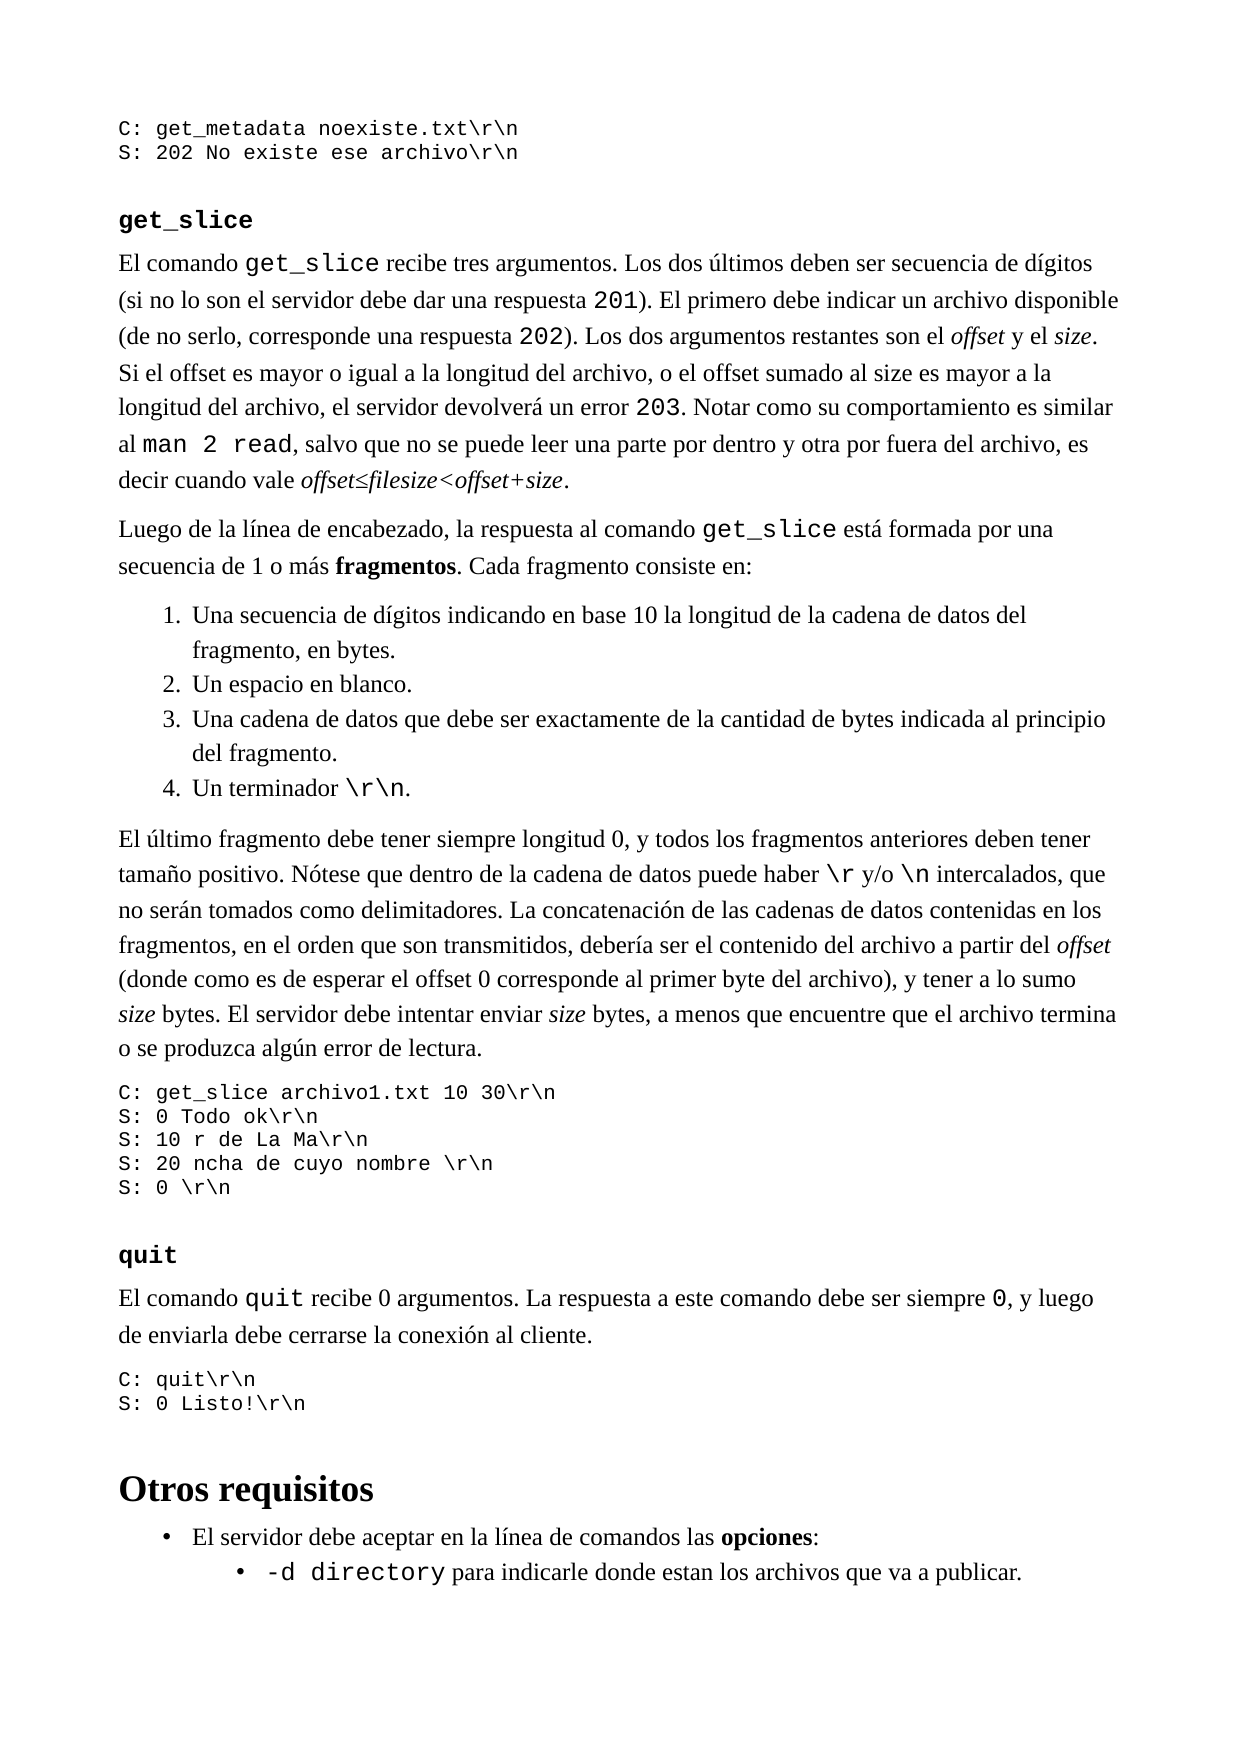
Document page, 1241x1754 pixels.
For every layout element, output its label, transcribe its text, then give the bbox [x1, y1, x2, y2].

text El comando get_slice recibe tres argumentos. Los dos últimos deben ser secuencia de dígitos (si no lo son el servidor debe dar una respuesta 201). El primero debe indicar un archivo disponible (de no serlo, corresponde una respuesta 202). Los dos argumentos restantes son el offset y el size. Si el offset es mayor o igual a la longitud del archivo, o el offset sumado al size es mayor a la longitud del archivo, el servidor devolverá un error 203. Notar como su comportamiento es similar al man 2 read, salvo que no se puede leer una parte por dentro y otra por fuera del archivo, es decir cuando vale offset≤filesize<offset+size. [118, 248, 1122, 494]
text C: quit\r\n [118, 1369, 1122, 1392]
subtitle Otros requisitos [118, 1466, 1122, 1509]
text S: 202 No existe ese archivo\r\n [118, 142, 1122, 165]
list Una secuencia de dígitos indicando en base 10 la longitud de la cadena de datos del fragmento, en bytes. [162, 600, 1122, 663]
text El último fragmento debe tener siempre longitud 0, y todos los fragmentos anteriores deben tener tamaño positivo. Nótese que dentro de la cadena de datos puede haber \r y/o \n intercalados, que no serán tomados como delimitadores. La concatenación de las cadenas de datos contenidas en los fragmentos, en el orden que son transmitidos, debería ser el contenido del archivo a partir del offset (donde como es de esperar el offset 0 corresponde al primer byte del archivo), y tener a lo sumo size bytes. El servidor debe intentar enviar size bytes, a menos que encuentre que el archivo termina o se produzca algún error de lectura. [118, 824, 1122, 1062]
text Luego de la línea de encabezado, la respuesta al comando get_slice está formada por una secuencia de 1 o más fragmentos. Cada fragmento consiste en: [118, 514, 1122, 580]
list Un terminador \r\n. [162, 773, 1122, 803]
text C: get_slice archivo1.txt 10 30\r\n [118, 1082, 1122, 1106]
text S: 0 Todo ok\r\n [118, 1106, 1122, 1129]
text S: 20 ncha de cuyo nombre \r\n [118, 1153, 1122, 1177]
list Un espacio en blanco. [162, 669, 1122, 698]
list Una cadena de datos que debe ser exactamente de la cantidad de bytes indicada al principio del fragmento. [162, 704, 1122, 767]
subtitle quit [118, 1242, 1122, 1271]
text S: 10 r de La Ma\r\n [118, 1129, 1122, 1153]
list -d directory para indicarle donde estan los archivos que va a publicar. [236, 1557, 1122, 1587]
text El comando quit recibe 0 argumentos. La respuesta a este comando debe ser siempre 0, y luego de enviarla debe cerrarse la conexión al cliente. [118, 1283, 1122, 1348]
text C: get_metadata noexiste.txt\r\n [118, 118, 1122, 142]
text S: 0 Listo!\r\n [118, 1392, 1122, 1416]
subtitle get_slice [118, 207, 1122, 236]
list El servidor debe aceptar en la línea de comandos las opciones: [162, 1522, 1122, 1551]
text S: 0 \r\n [118, 1177, 1122, 1200]
